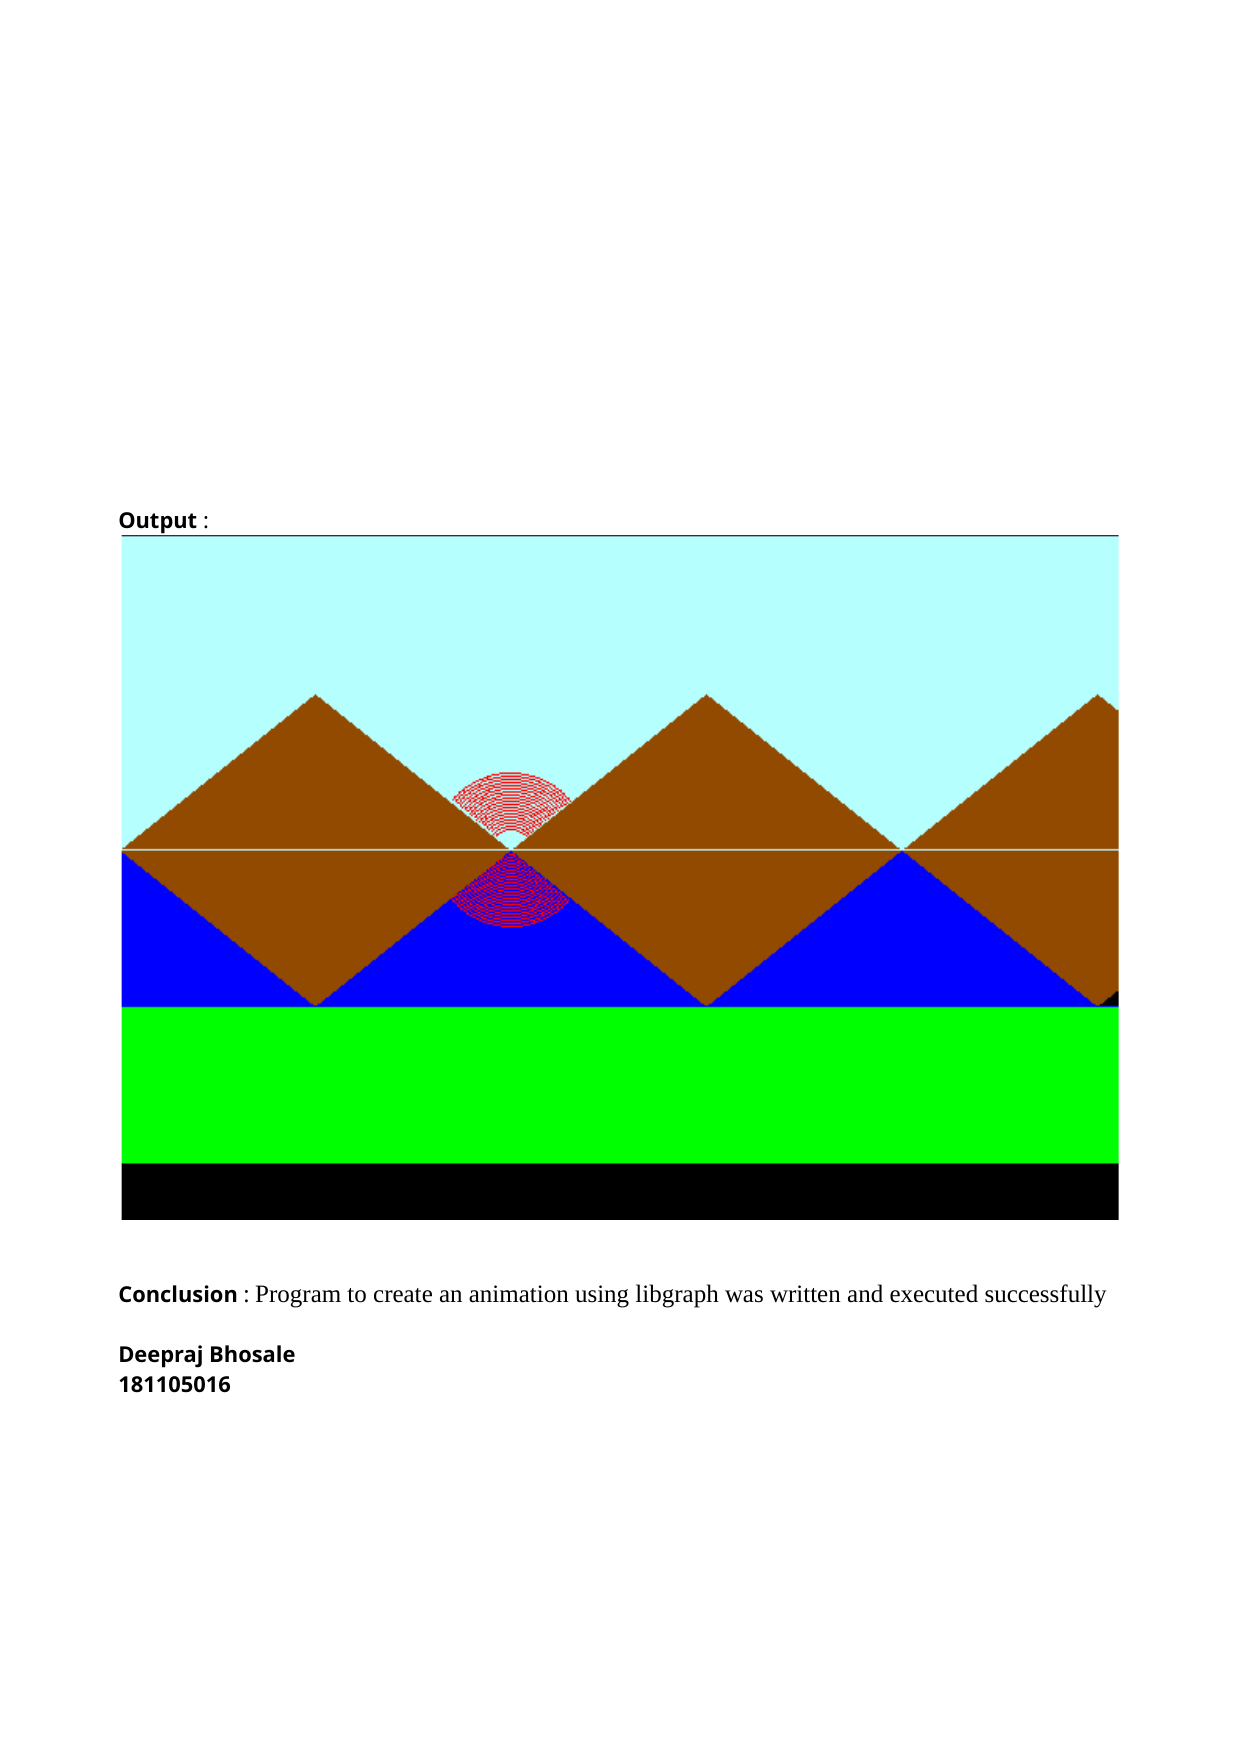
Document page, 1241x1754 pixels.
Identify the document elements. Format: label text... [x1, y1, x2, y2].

text Output : [118, 505, 1122, 535]
text Conclusion : Program to create an animation using libgraph was written and executed successfully [118, 1279, 1122, 1309]
picture [121, 535, 1119, 1220]
text 181105016 [118, 1368, 1122, 1398]
text Deepraj Bhosale [118, 1339, 1122, 1368]
